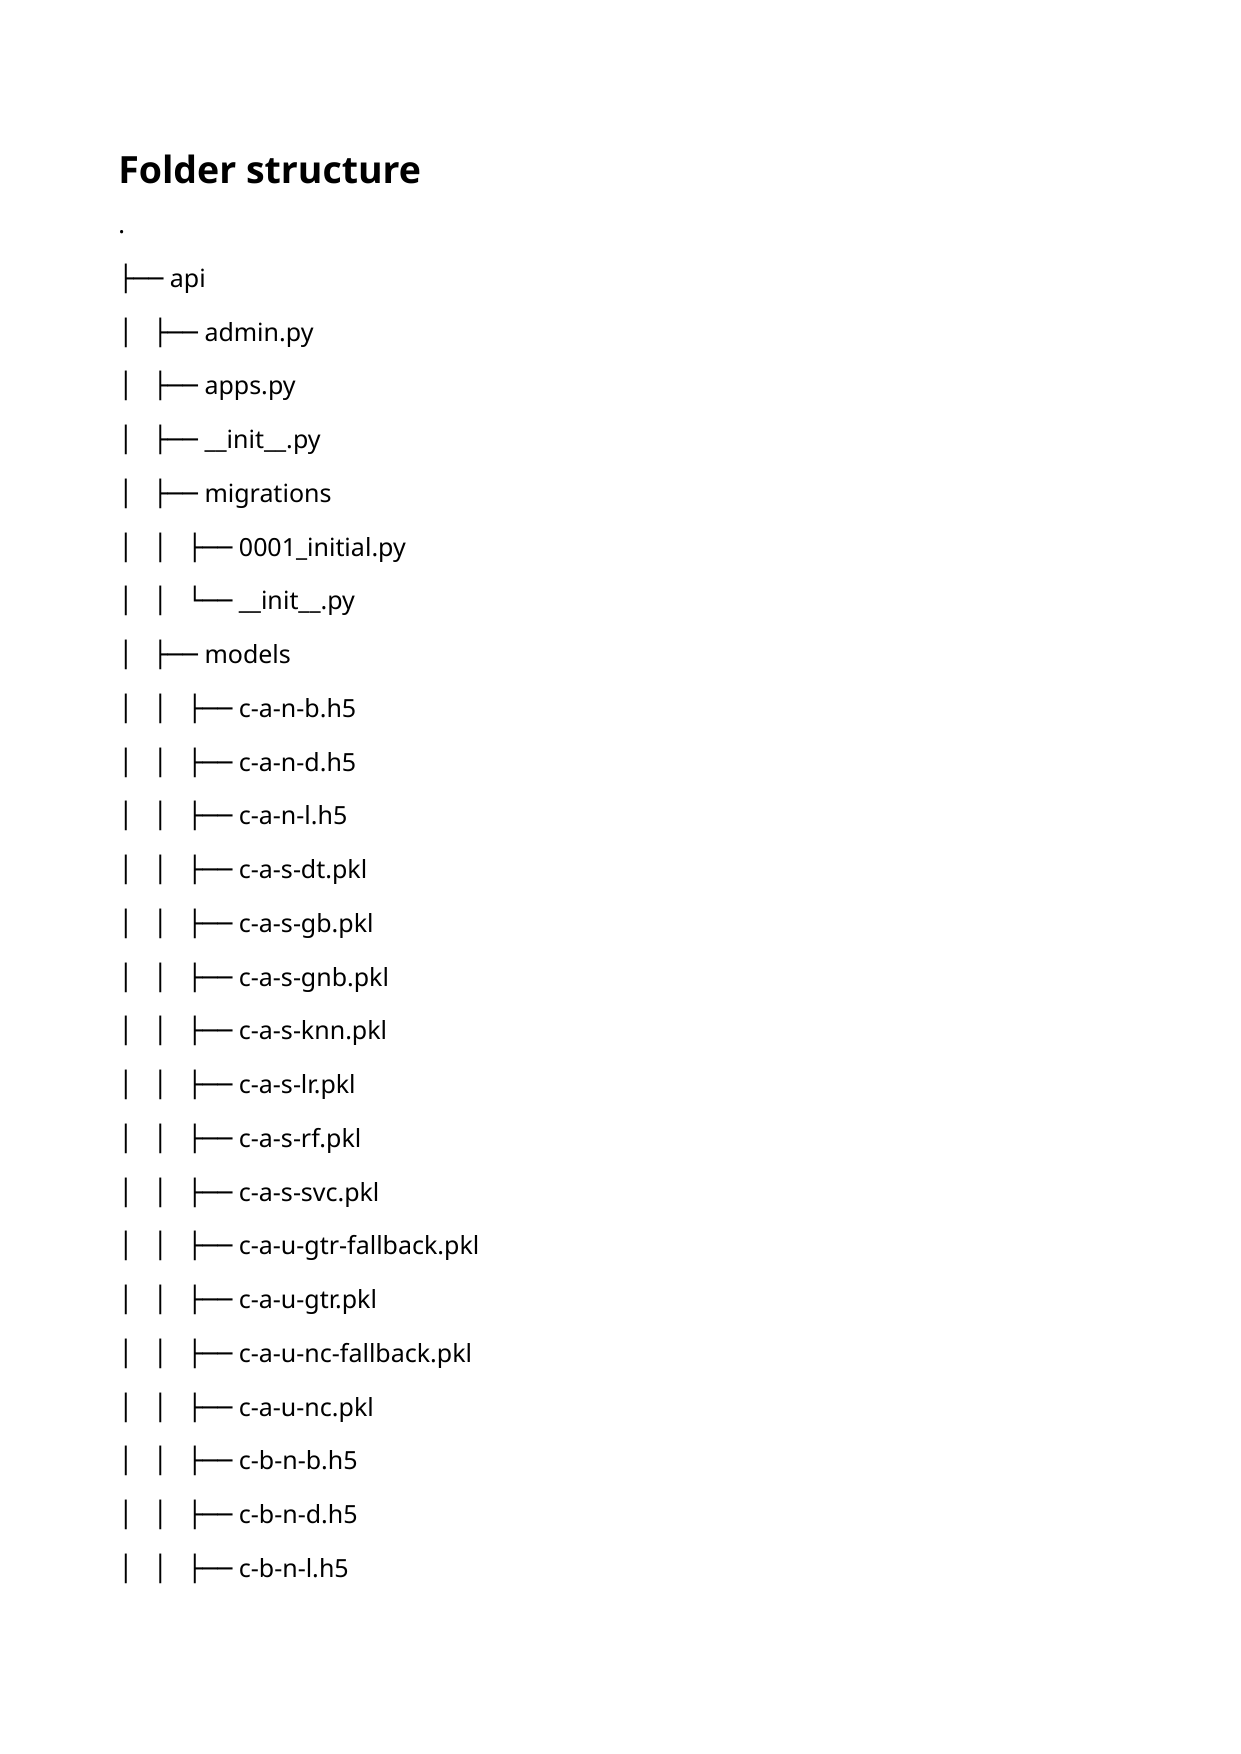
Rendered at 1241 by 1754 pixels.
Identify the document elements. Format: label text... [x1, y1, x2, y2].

subtitle Folder structure [118, 143, 1122, 194]
text │ │ ├── c-a-u-nc.pkl [118, 1389, 1122, 1423]
text │ │ └── __init__.py [118, 583, 1122, 617]
text │ │ ├── c-a-s-gnb.pkl [118, 959, 1122, 993]
text │ │ ├── c-a-n-l.h5 [118, 798, 1122, 832]
text │ │ ├── c-b-n-b.h5 [118, 1443, 1122, 1477]
text │ │ ├── c-a-u-gtr-fallback.pkl [118, 1228, 1122, 1262]
text │ ├── models [118, 637, 1122, 671]
text . [118, 207, 1122, 241]
text │ │ ├── c-a-u-nc-fallback.pkl [118, 1335, 1122, 1369]
text │ │ ├── c-a-u-gtr.pkl [118, 1282, 1122, 1316]
text │ │ ├── c-a-s-knn.pkl [118, 1013, 1122, 1047]
text │ │ ├── c-b-n-l.h5 [118, 1550, 1122, 1584]
text │ │ ├── c-a-s-dt.pkl [118, 852, 1122, 886]
text │ ├── migrations [118, 475, 1122, 509]
text │ │ ├── c-a-s-rf.pkl [118, 1120, 1122, 1154]
text │ │ ├── c-a-s-lr.pkl [118, 1067, 1122, 1101]
text │ │ ├── c-a-n-b.h5 [118, 690, 1122, 724]
text │ │ ├── c-a-s-svc.pkl [118, 1174, 1122, 1208]
text │ ├── __init__.py [118, 422, 1122, 456]
text │ │ ├── 0001_initial.py [118, 529, 1122, 563]
text │ │ ├── c-a-n-d.h5 [118, 744, 1122, 778]
text │ │ ├── c-a-s-gb.pkl [118, 905, 1122, 939]
text ├── api [118, 260, 1122, 294]
text │ ├── admin.py [118, 314, 1122, 348]
text │ │ ├── c-b-n-d.h5 [118, 1497, 1122, 1531]
text │ ├── apps.py [118, 368, 1122, 402]
